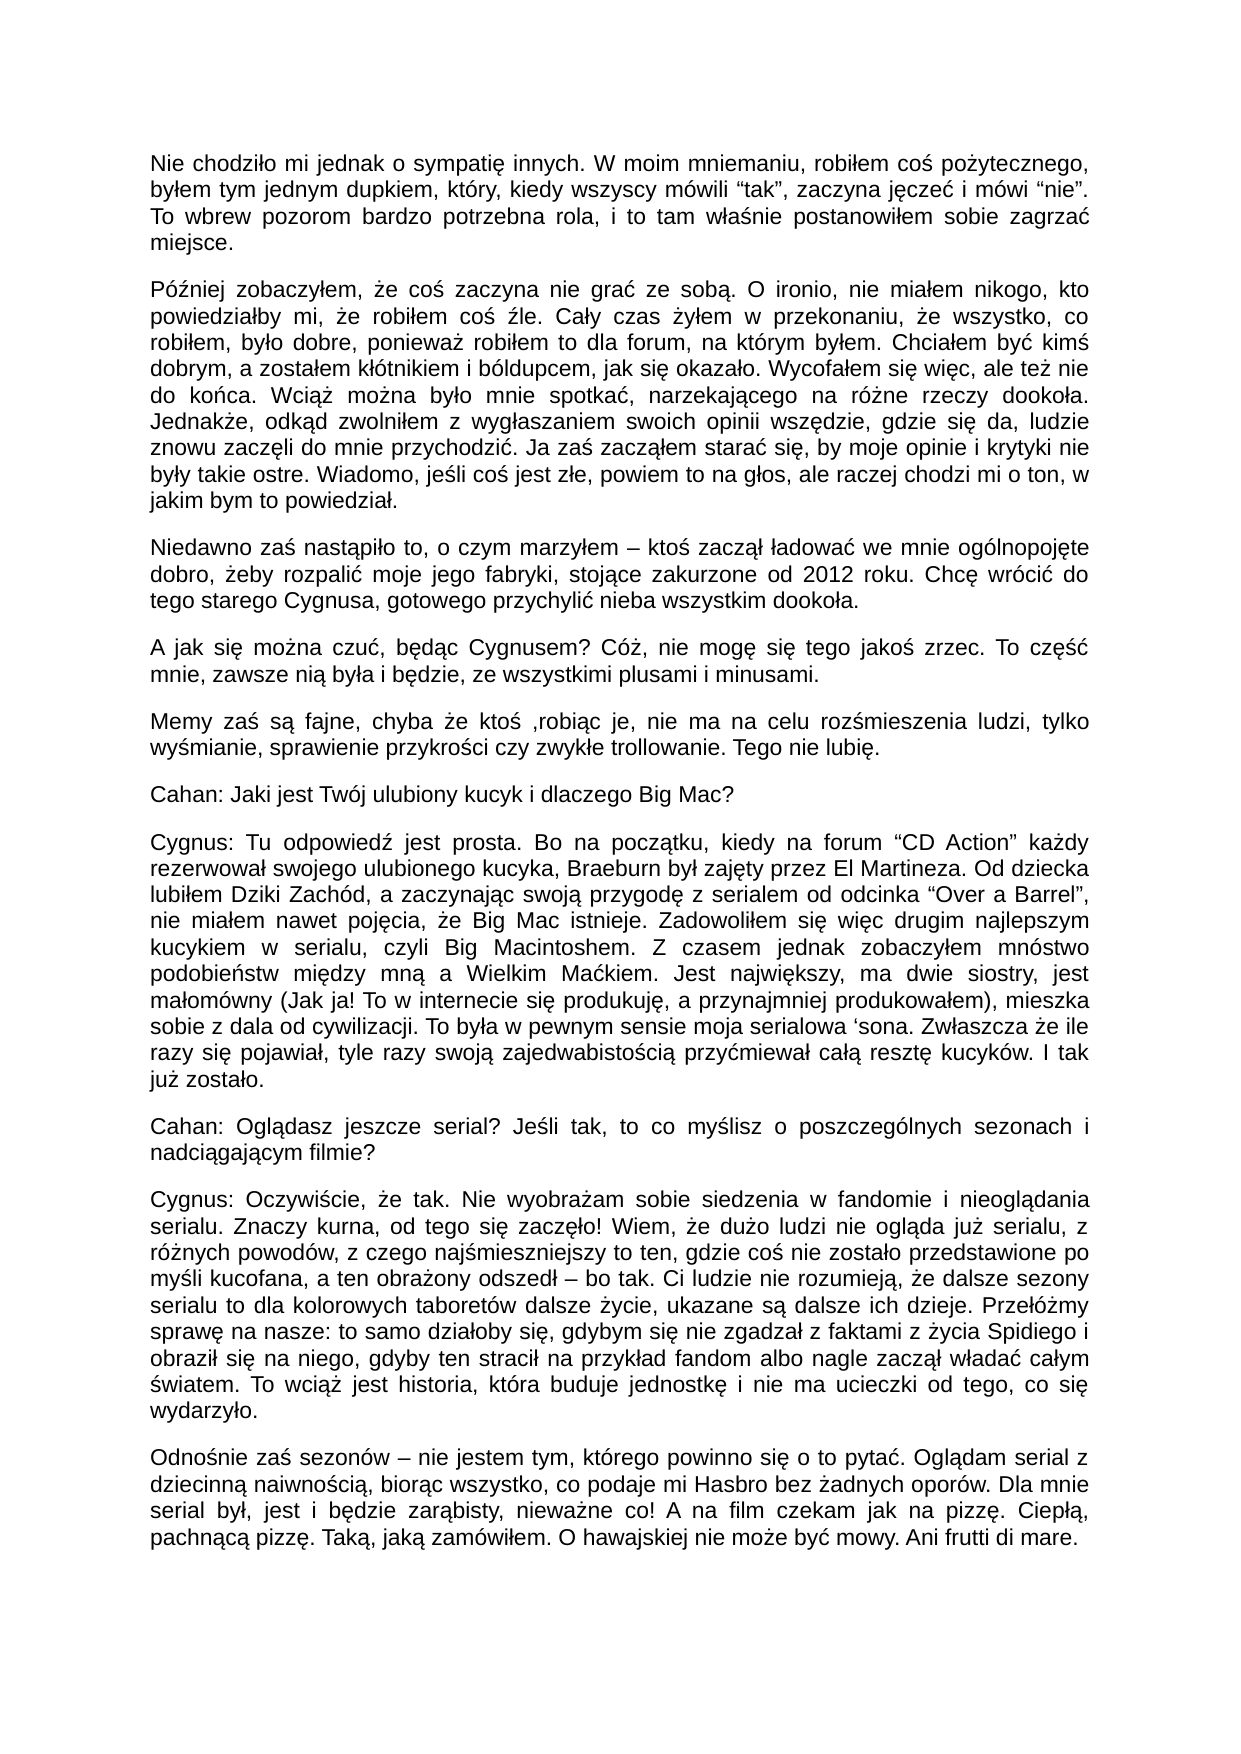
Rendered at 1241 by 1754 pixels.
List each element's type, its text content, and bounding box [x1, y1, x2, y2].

text Cahan: Jaki jest Twój ulubiony kucyk i dlaczego Big Mac? [150, 781, 1090, 808]
text Później zobaczyłem, że coś zaczyna nie grać ze sobą. O ironio, nie miałem nikogo, kto powiedziałby mi, że robiłem coś źle. Cały czas żyłem w przekonaniu, że wszystko, co robiłem, było dobre, ponieważ robiłem to dla forum, na którym byłem. Chciałem być kimś dobrym, a zostałem kłótnikiem i bóldupcem, jak się okazało. Wycofałem się więc, ale też nie do końca. Wciąż można było mnie spotkać, narzekającego na różne rzeczy dookoła. Jednakże, odkąd zwolniłem z wygłaszaniem swoich opinii wszędzie, gdzie się da, ludzie znowu zaczęli do mnie przychodzić. Ja zaś zacząłem starać się, by moje opinie i krytyki nie były takie ostre. Wiadomo, jeśli coś jest złe, powiem to na głos, ale raczej chodzi mi o ton, w jakim bym to powiedział. [150, 276, 1090, 513]
text Cahan: Oglądasz jeszcze serial? Jeśli tak, to co myślisz o poszczególnych sezonach i nadciągającym filmie? [150, 1113, 1090, 1166]
text Nie chodziło mi jednak o sympatię innych. W moim mniemaniu, robiłem coś pożytecznego, byłem tym jednym dupkiem, który, kiedy wszyscy mówili “tak”, zaczyna jęczeć i mówi “nie”. To wbrew pozorom bardzo potrzebna rola, i to tam właśnie postanowiłem sobie zagrzać miejsce. [150, 150, 1090, 255]
text Memy zaś są fajne, chyba że ktoś ,robiąc je, nie ma na celu rozśmieszenia ludzi, tylko wyśmianie, sprawienie przykrości czy zwykłe trollowanie. Tego nie lubię. [150, 708, 1090, 760]
text Cygnus: Tu odpowiedź jest prosta. Bo na początku, kiedy na forum “CD Action” każdy rezerwował swojego ulubionego kucyka, Braeburn był zajęty przez El Martineza. Od dziecka lubiłem Dziki Zachód, a zaczynając swoją przygodę z serialem od odcinka “Over a Barrel”, nie miałem nawet pojęcia, że Big Mac istnieje. Zadowoliłem się więc drugim najlepszym kucykiem w serialu, czyli Big Macintoshem. Z czasem jednak zobaczyłem mnóstwo podobieństw między mną a Wielkim Maćkiem. Jest największy, ma dwie siostry, jest małomówny (Jak ja! To w internecie się produkuję, a przynajmniej produkowałem), mieszka sobie z dala od cywilizacji. To była w pewnym sensie moja serialowa ‘sona. Zwłaszcza że ile razy się pojawiał, tyle razy swoją zajedwabistością przyćmiewał całą resztę kucyków. I tak już zostało. [150, 828, 1090, 1092]
text Odnośnie zaś sezonów – nie jestem tym, którego powinno się o to pytać. Oglądam serial z dziecinną naiwnością, biorąc wszystko, co podaje mi Hasbro bez żadnych oporów. Dla mnie serial był, jest i będzie zarąbisty, nieważne co! A na film czekam jak na pizzę. Ciepłą, pachnącą pizzę. Taką, jaką zamówiłem. O hawajskiej nie może być mowy. Ani frutti di mare. [150, 1444, 1090, 1550]
text Niedawno zaś nastąpiło to, o czym marzyłem – ktoś zaczął ładować we mnie ogólnopojęte dobro, żeby rozpalić moje jego fabryki, stojące zakurzone od 2012 roku. Chcę wrócić do tego starego Cygnusa, gotowego przychylić nieba wszystkim dookoła. [150, 534, 1090, 613]
text Cygnus: Oczywiście, że tak. Nie wyobrażam sobie siedzenia w fandomie i nieoglądania serialu. Znaczy kurna, od tego się zaczęło! Wiem, że dużo ludzi nie ogląda już serialu, z różnych powodów, z czego najśmieszniejszy to ten, gdzie coś nie zostało przedstawione po myśli kucofana, a ten obrażony odszedł – bo tak. Ci ludzie nie rozumieją, że dalsze sezony serialu to dla kolorowych taboretów dalsze życie, ukazane są dalsze ich dzieje. Przełóżmy sprawę na nasze: to samo działoby się, gdybym się nie zgadzał z faktami z życia Spidiego i obraził się na niego, gdyby ten stracił na przykład fandom albo nagle zaczął władać całym światem. To wciąż jest historia, która buduje jednostkę i nie ma ucieczki od tego, co się wydarzyło. [150, 1186, 1090, 1423]
text A jak się można czuć, będąc Cygnusem? Cóż, nie mogę się tego jakoś zrzec. To część mnie, zawsze nią była i będzie, ze wszystkimi plusami i minusami. [150, 634, 1090, 687]
